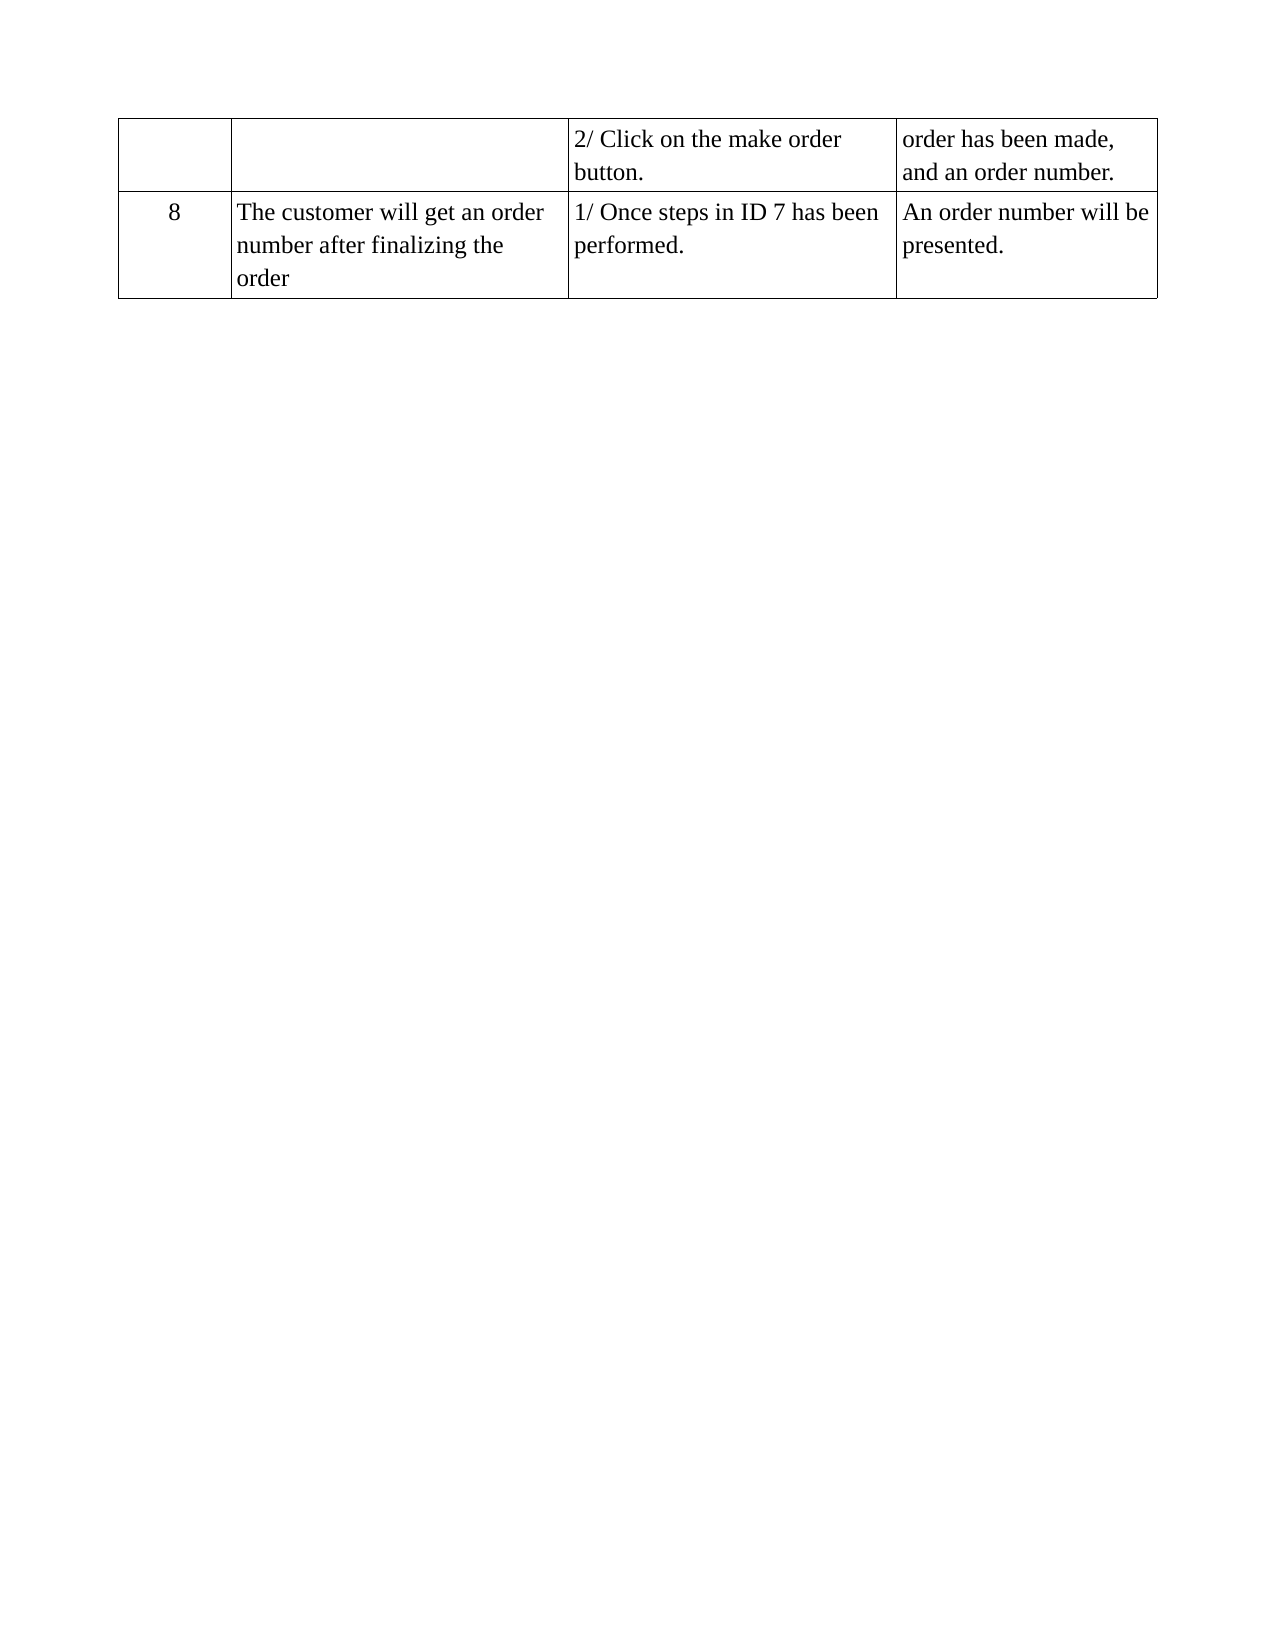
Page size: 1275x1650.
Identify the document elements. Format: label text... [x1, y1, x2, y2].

table_cell order has been made, and an order number. [897, 119, 1157, 191]
table_cell [232, 119, 568, 191]
table_cell 1/ Once steps in ID 7 has been performed. [569, 192, 896, 298]
table_cell The customer will get an order number after finalizing the order [232, 192, 568, 298]
table_cell 8 [119, 192, 231, 298]
table_cell [119, 119, 231, 191]
table_cell An order number will be presented. [897, 192, 1157, 298]
table_cell 2/ Click on the make order button. [569, 119, 896, 191]
